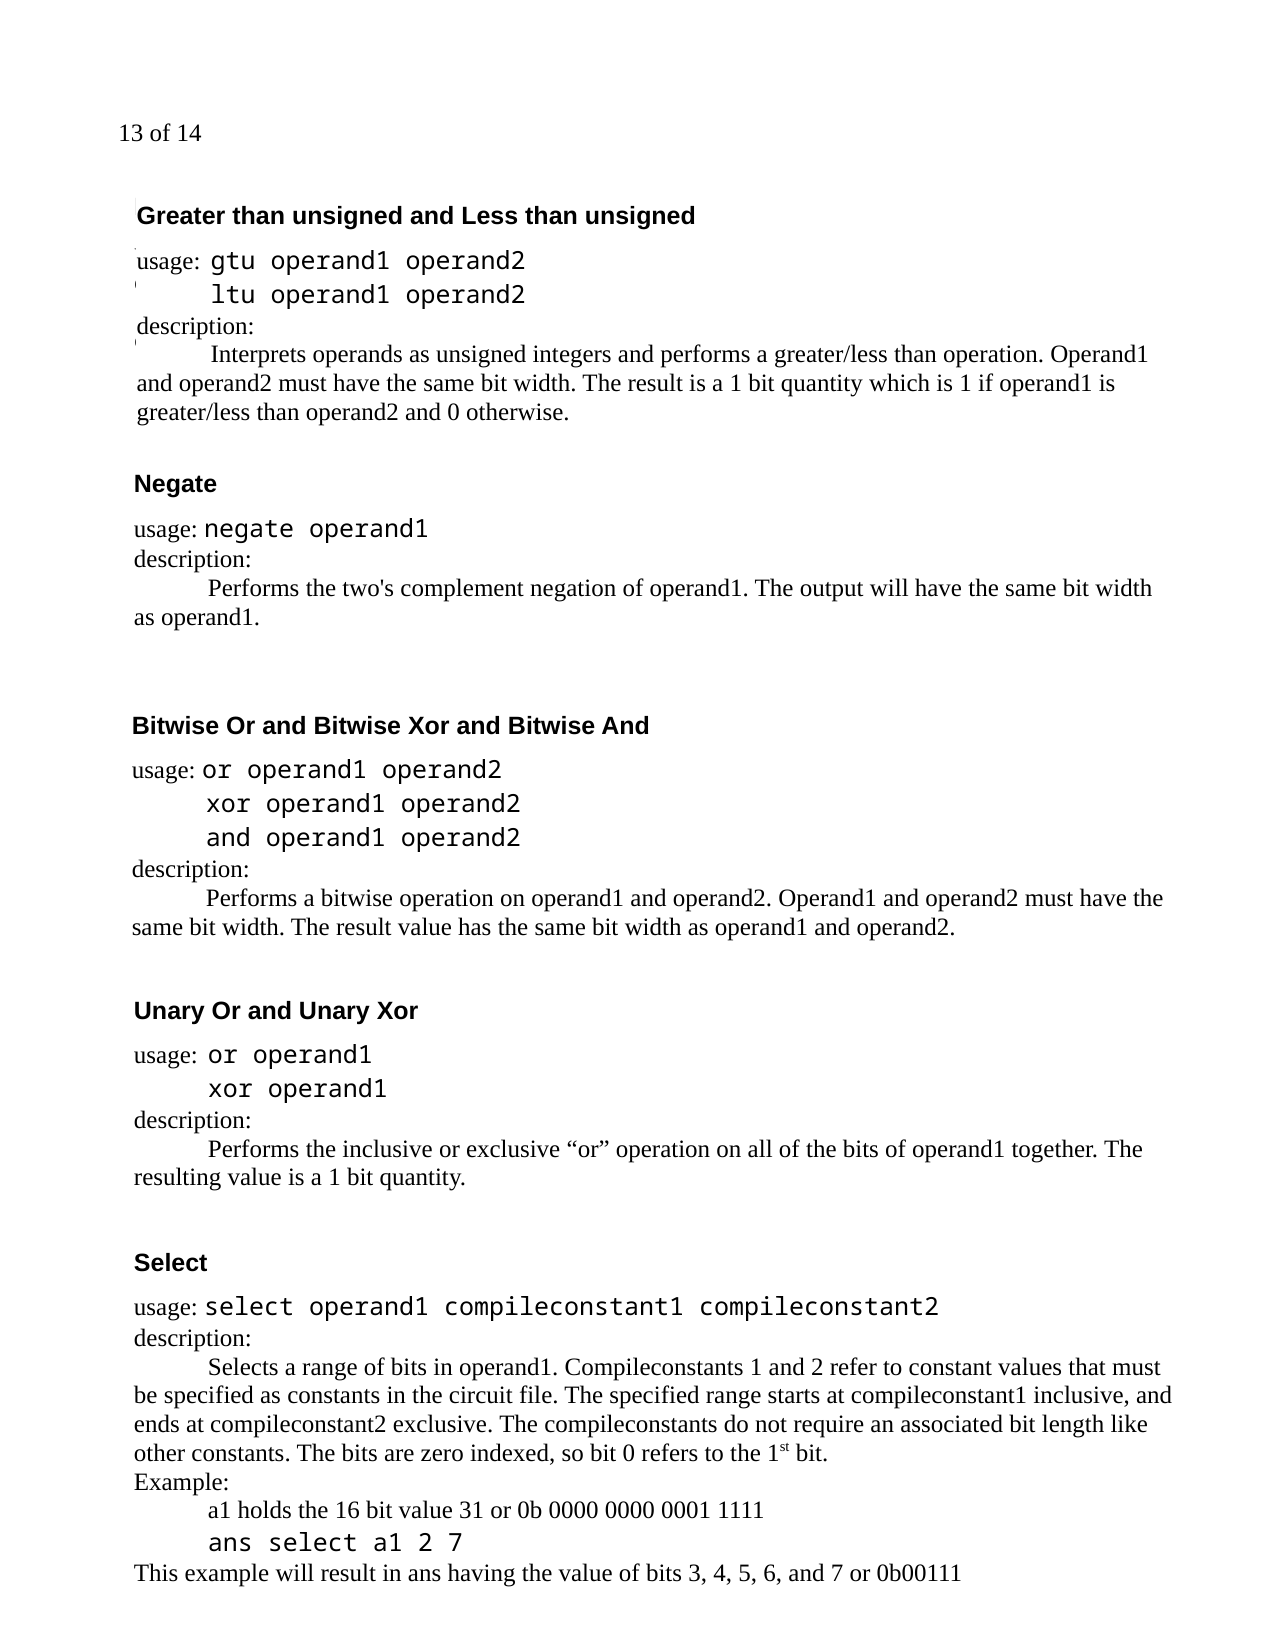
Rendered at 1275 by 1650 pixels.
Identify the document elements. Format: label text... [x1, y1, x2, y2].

text description: [132, 854, 1170, 883]
text description: [134, 1105, 1172, 1134]
text Example: [134, 1467, 1172, 1496]
subtitle Bitwise Or and Bitwise Xor and Bitwise And [132, 711, 1170, 739]
text Selects a range of bits in operand1. Compileconstants 1 and 2 refer to constant values that must be specified as constants in the circuit file. The specified range starts at compileconstant1 inclusive, and ends at compileconstant2 exclusive. The compileconstants do not require an associated bit length like other constants. The bits are zero indexed, so bit 0 refers to the 1st bit. [134, 1352, 1172, 1467]
text xor operand1 operand2 [132, 786, 1170, 820]
text usage: or operand1 [134, 1037, 1172, 1071]
text Performs the two's complement negation of operand1. The output will have the same bit width as operand1. [134, 573, 1172, 631]
text Performs the inclusive or exclusive “or” operation on all of the bits of operand1 together. The resulting value is a 1 bit quantity. [134, 1134, 1172, 1191]
text This example will result in ans having the value of bits 3, 4, 5, 6, and 7 or 0b00111 [134, 1558, 1172, 1587]
text ans select a1 2 7 [134, 1524, 1172, 1558]
subtitle Negate [134, 469, 1172, 498]
text usage: gtu operand1 operand2 [136, 243, 1175, 277]
text description: [134, 1323, 1172, 1352]
text ltu operand1 operand2 [136, 277, 1175, 311]
text description: [134, 544, 1172, 573]
text usage: or operand1 operand2 [132, 752, 1170, 786]
text usage: select operand1 compileconstant1 compileconstant2 [134, 1289, 1172, 1323]
subtitle Greater than unsigned and Less than unsigned [136, 201, 1175, 230]
subtitle Unary Or and Unary Xor [134, 996, 1172, 1024]
text usage: negate operand1 [134, 511, 1172, 544]
text xor operand1 [134, 1071, 1172, 1105]
subtitle Select [134, 1248, 1172, 1276]
text Interprets operands as unsigned integers and performs a greater/less than operation. Operand1 and operand2 must have the same bit width. The result is a 1 bit quantity which is 1 if operand1 is greater/less than operand2 and 0 otherwise. [136, 339, 1175, 426]
text and operand1 operand2 [132, 820, 1170, 854]
text description: [136, 311, 1175, 339]
text a1 holds the 16 bit value 31 or 0b 0000 0000 0001 1111 [134, 1496, 1172, 1524]
text Performs a bitwise operation on operand1 and operand2. Operand1 and operand2 must have the same bit width. The result value has the same bit width as operand1 and operand2. [132, 883, 1170, 940]
